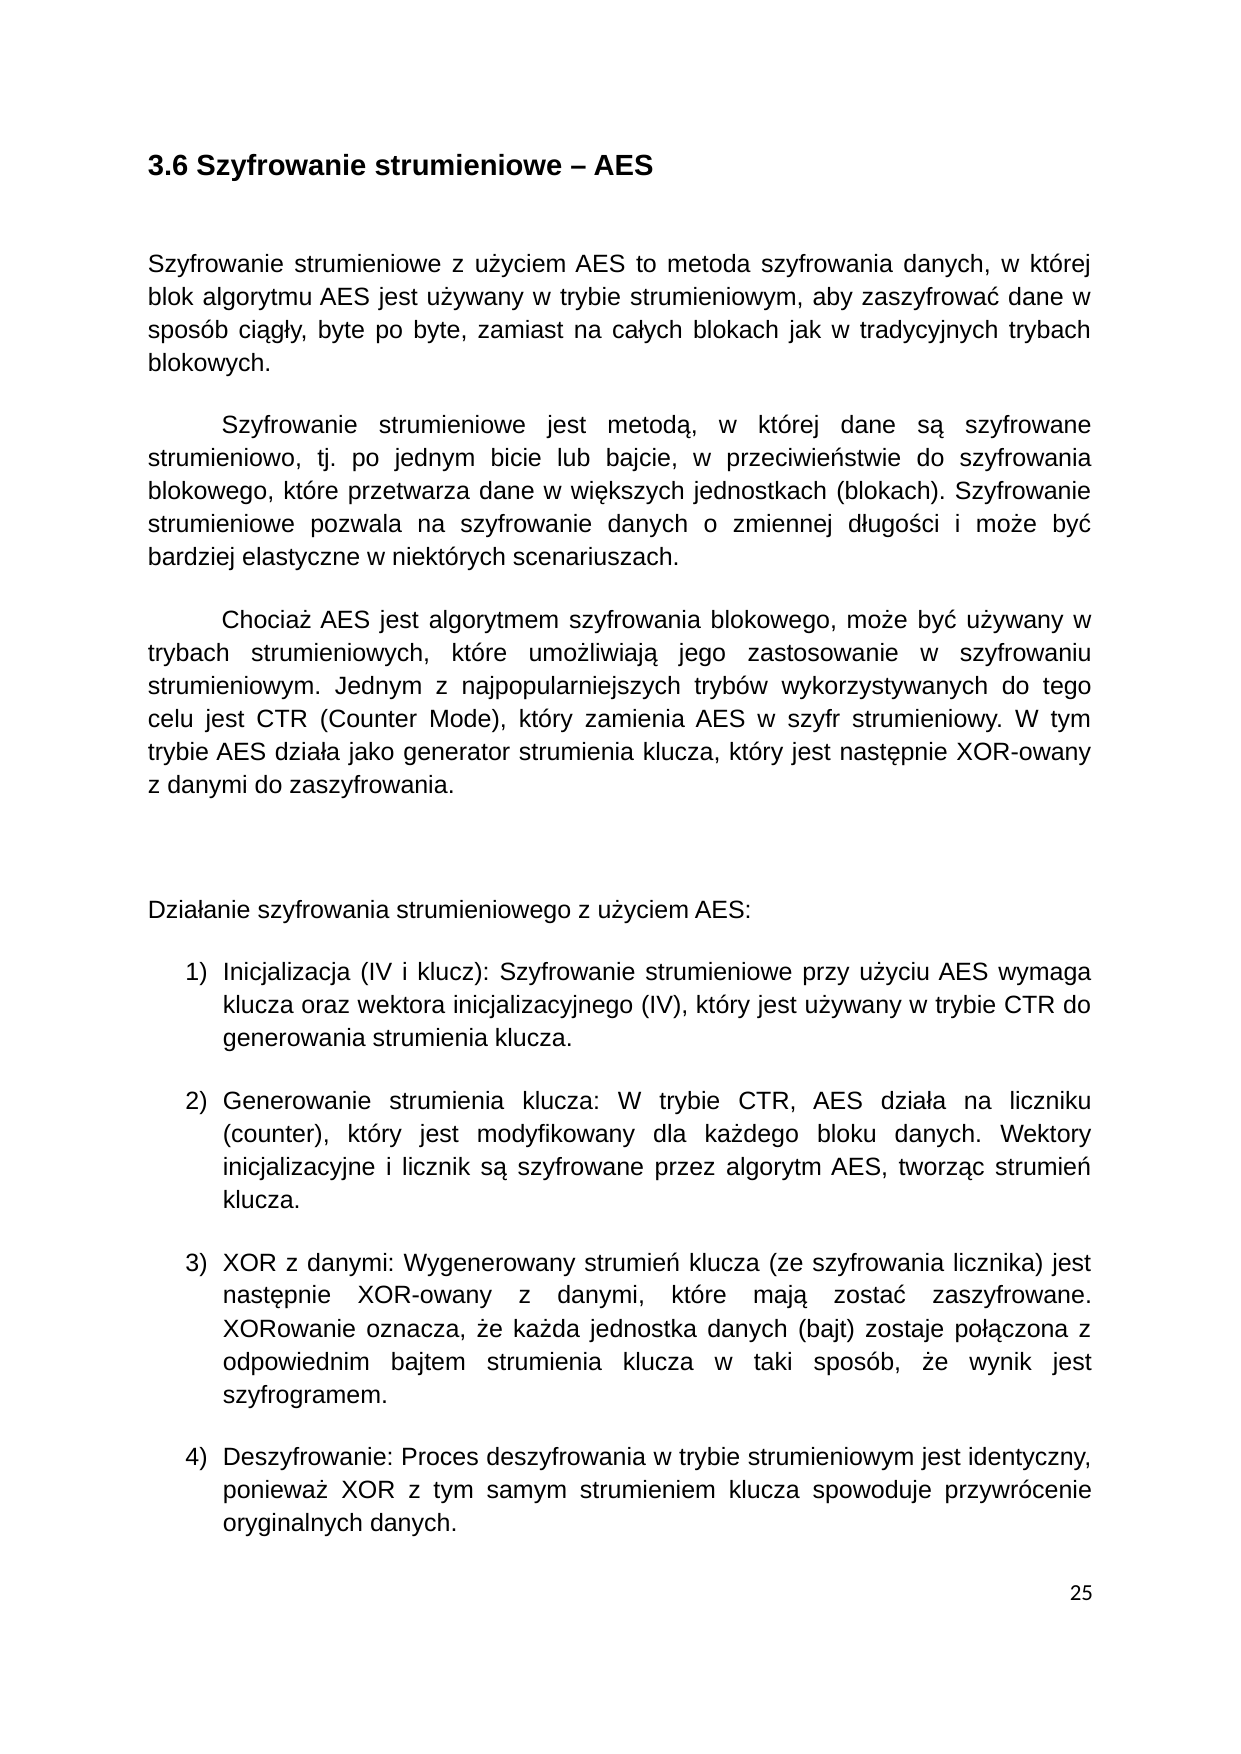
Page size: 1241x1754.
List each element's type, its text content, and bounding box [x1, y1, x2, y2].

list Inicjalizacja (IV i klucz): Szyfrowanie strumieniowe przy użyciu AES wymaga klucza oraz wektora inicjalizacyjnego (IV), który jest używany w trybie CTR do generowania strumienia klucza. [185, 957, 1093, 1052]
text Działanie szyfrowania strumieniowego z użyciem AES: [148, 895, 1093, 924]
text Chociaż AES jest algorytmem szyfrowania blokowego, może być używany w trybach strumieniowych, które umożliwiają jego zastosowanie w szyfrowaniu strumieniowym. Jednym z najpopularniejszych trybów wykorzystywanych do tego celu jest CTR (Counter Mode), który zamienia AES w szyfr strumieniowy. W tym trybie AES działa jako generator strumienia klucza, który jest następnie XOR-owany z danymi do zaszyfrowania. [148, 605, 1093, 799]
text 3.6 Szyfrowanie strumieniowe – AES [148, 148, 1093, 181]
list Deszyfrowanie: Proces deszyfrowania w trybie strumieniowym jest identyczny, ponieważ XOR z tym samym strumieniem klucza spowoduje przywrócenie oryginalnych danych. [185, 1442, 1093, 1537]
text Szyfrowanie strumieniowe jest metodą, w której dane są szyfrowane strumieniowo, tj. po jednym bicie lub bajcie, w przeciwieństwie do szyfrowania blokowego, które przetwarza dane w większych jednostkach (blokach). Szyfrowanie strumieniowe pozwala na szyfrowanie danych o zmiennej długości i może być bardziej elastyczne w niektórych scenariuszach. [148, 410, 1093, 571]
text Szyfrowanie strumieniowe z użyciem AES to metoda szyfrowania danych, w której blok algorytmu AES jest używany w trybie strumieniowym, aby zaszyfrować dane w sposób ciągły, byte po byte, zamiast na całych blokach jak w tradycyjnych trybach blokowych. [148, 216, 1093, 376]
list Generowanie strumienia klucza: W trybie CTR, AES działa na liczniku (counter), który jest modyfikowany dla każdego bloku danych. Wektory inicjalizacyjne i licznik są szyfrowane przez algorytm AES, tworząc strumień klucza. [185, 1086, 1093, 1214]
list XOR z danymi: Wygenerowany strumień klucza (ze szyfrowania licznika) jest następnie XOR-owany z danymi, które mają zostać zaszyfrowane. XORowanie oznacza, że każda jednostka danych (bajt) zostaje połączona z odpowiednim bajtem strumienia klucza w taki sposób, że wynik jest szyfrogramem. [185, 1247, 1093, 1408]
